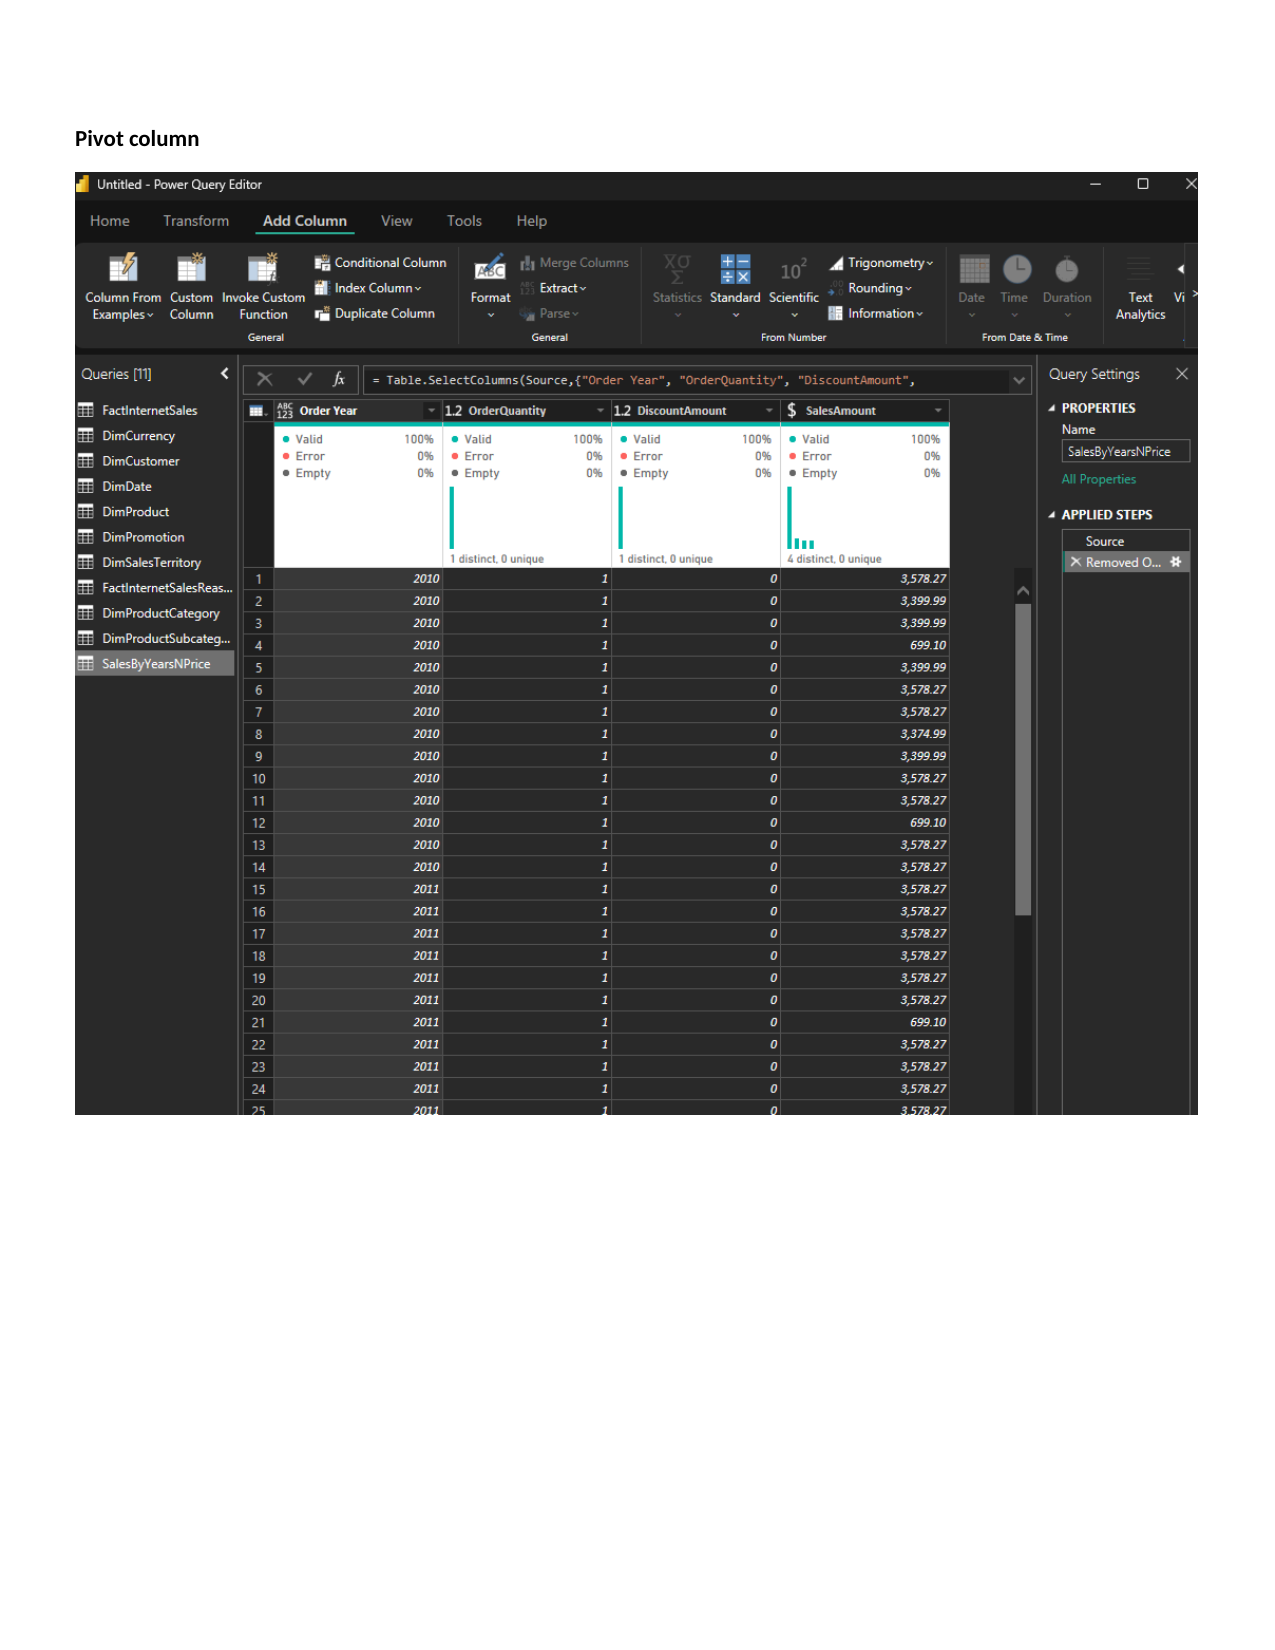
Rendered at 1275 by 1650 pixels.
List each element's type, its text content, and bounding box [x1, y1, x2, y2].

text Pivot column [75, 124, 1200, 152]
